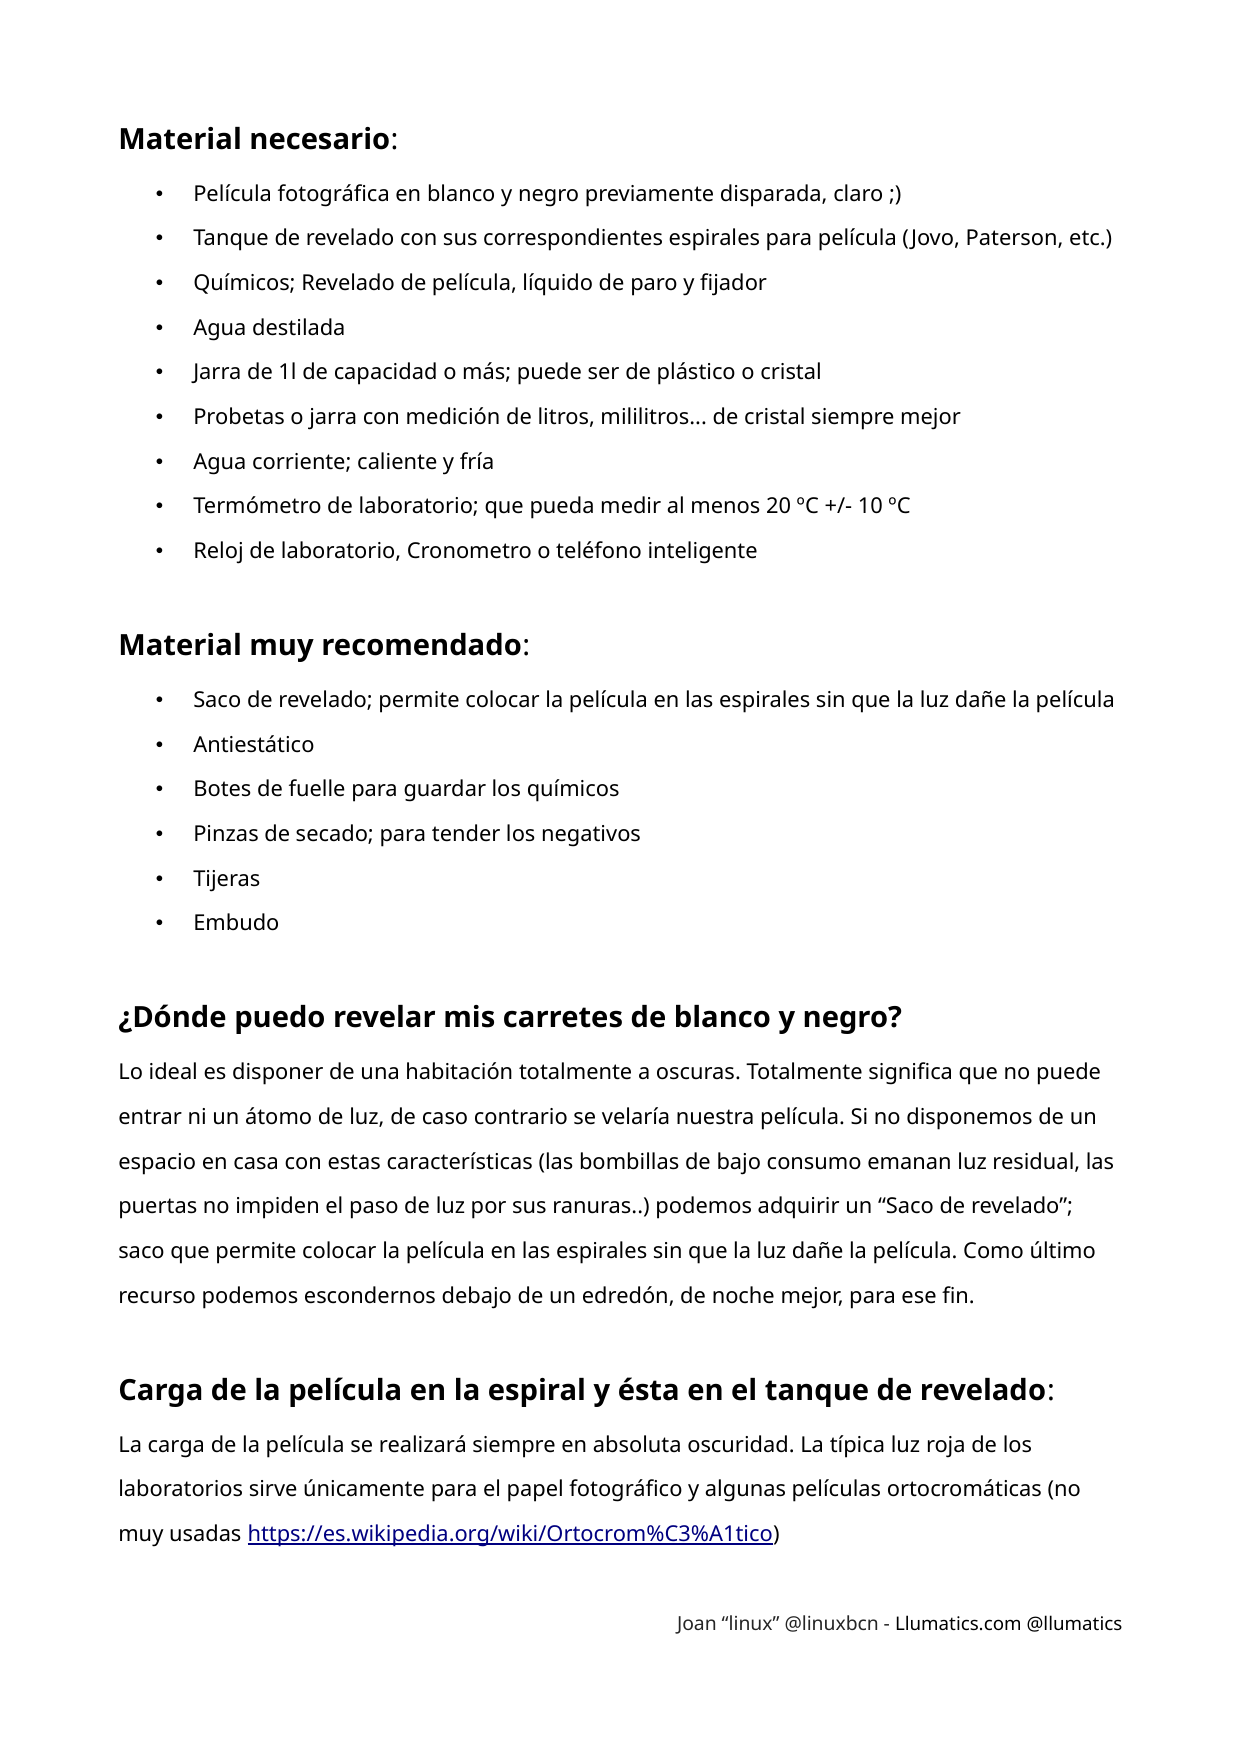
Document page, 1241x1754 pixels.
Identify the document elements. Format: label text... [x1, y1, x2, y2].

list Probetas o jarra con medición de litros, mililitros... de cristal siempre mejor [156, 401, 1122, 431]
text Carga de la película en la espiral y ésta en el tanque de revelado: [118, 1369, 1122, 1409]
list Saco de revelado; permite colocar la película en las espirales sin que la luz dañe la película [156, 684, 1122, 714]
list Embudo [156, 907, 1122, 937]
list Termómetro de laboratorio; que pueda medir al menos 20 ºC +/- 10 ºC [156, 490, 1122, 520]
list Película fotográfica en blanco y negro previamente disparada, claro ;) [156, 178, 1122, 207]
list Agua corriente; caliente y fría [156, 446, 1122, 476]
list Jarra de 1l de capacidad o más; puede ser de plástico o cristal [156, 356, 1122, 386]
text Lo ideal es disponer de una habitación totalmente a oscuras. Totalmente significa que no puede entrar ni un átomo de luz, de caso contrario se velaría nuestra película. Si no disponemos de un espacio en casa con estas características (las bombillas de bajo consumo emanan luz residual, las puertas no impiden el paso de luz por sus ranuras..) podemos adquirir un “Saco de revelado”; saco que permite colocar la película en las espirales sin que la luz dañe la película. Como último recurso podemos escondernos debajo de un edredón, de noche mejor, para ese fin. [118, 1056, 1122, 1309]
list Tanque de revelado con sus correspondientes espirales para película (Jovo, Paterson, etc.) [156, 222, 1122, 252]
list Antiestático [156, 729, 1122, 758]
list Químicos; Revelado de película, líquido de paro y fijador [156, 267, 1122, 297]
list Reloj de laboratorio, Cronometro o teléfono inteligente [156, 535, 1122, 565]
list Tijeras [156, 863, 1122, 892]
text La carga de la película se realizará siempre en absoluta oscuridad. La típica luz roja de los laboratorios sirve únicamente para el papel fotográfico y algunas películas ortocromáticas (no muy usadas https://es.wikipedia.org/wiki/Ortocrom%C3%A1tico) [118, 1428, 1122, 1548]
list Pinzas de secado; para tender los negativos [156, 818, 1122, 848]
text Material muy recomendado: [118, 624, 1122, 664]
list Agua destilada [156, 312, 1122, 341]
text ¿Dónde puedo revelar mis carretes de blanco y negro? [118, 997, 1122, 1036]
text Material necesario: [118, 118, 1122, 158]
list Botes de fuelle para guardar los químicos [156, 773, 1122, 803]
